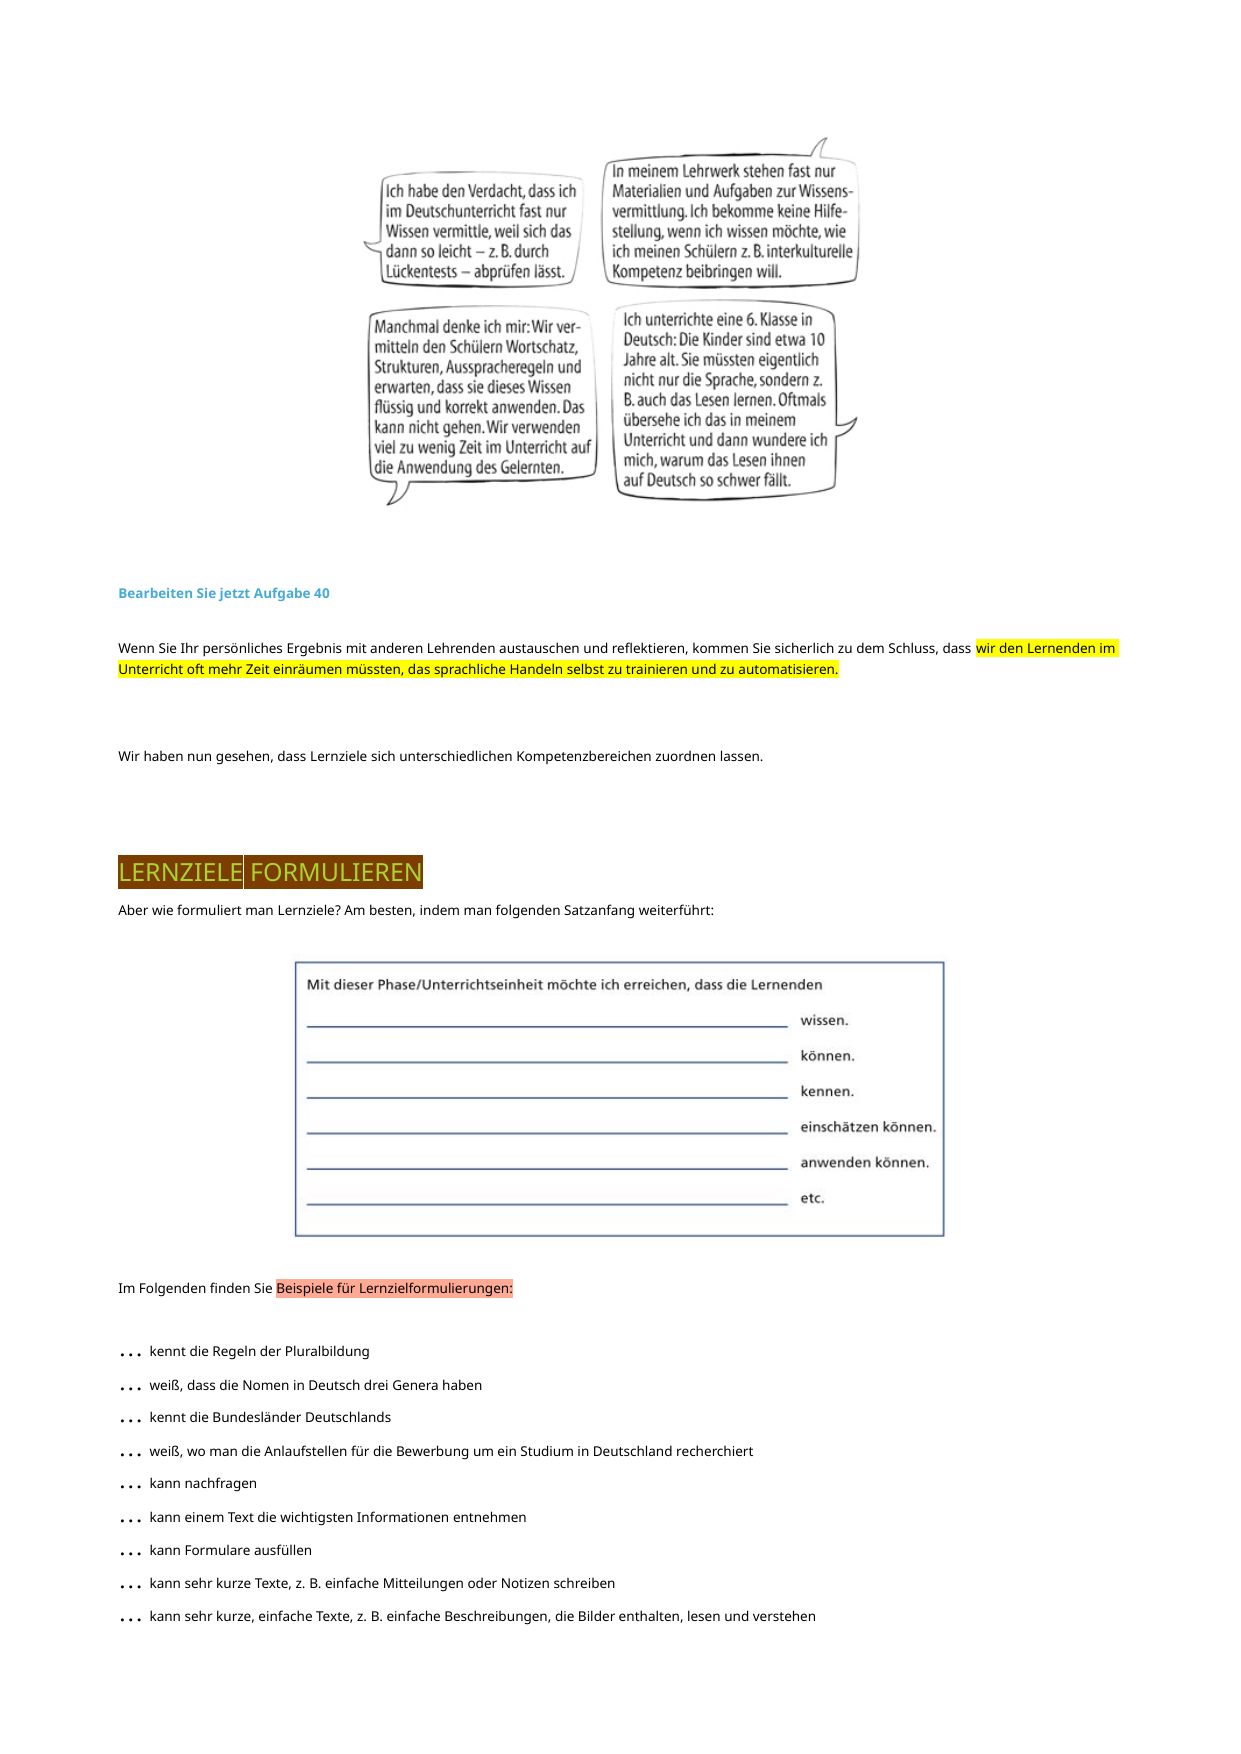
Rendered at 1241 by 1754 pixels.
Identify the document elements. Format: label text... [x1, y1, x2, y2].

text Im Folgenden finden Sie Beispiele für Lernzielformulierungen: [118, 1279, 1122, 1298]
subtitle LERNZIELE FORMULIEREN [118, 855, 1122, 889]
text … weiß, dass die Nomen in Deutsch drei Genera haben [118, 1367, 1122, 1395]
text … kann nachfragen [118, 1466, 1122, 1494]
text Bearbeiten Sie jetzt Aufgabe 40 [118, 584, 1122, 603]
text … kennt die Regeln der Pluralbildung [118, 1333, 1122, 1362]
text Wir haben nun gesehen, dass Lernziele sich unterschiedlichen Kompetenzbereichen zuordnen lassen. [118, 747, 1122, 765]
text Aber wie formuliert man Lernziele? Am besten, indem man folgenden Satzanfang weiterführt: [118, 900, 1122, 919]
picture [334, 118, 907, 547]
text … kann sehr kurze, einfache Texte, z. B. einfache Beschreibungen, die Bilder enthalten, lesen und verstehen [118, 1598, 1122, 1626]
text … weiß, wo man die Anlaufstellen für die Bewerbung um ein Studium in Deutschland recherchiert [118, 1433, 1122, 1461]
text Wenn Sie Ihr persönliches Ergebnis mit anderen Lehrenden austauschen und reflektieren, kommen Sie sicherlich zu dem Schluss, dass wir den Lernenden im Unterricht oft mehr Zeit einräumen müssten, das sprachliche Handeln selbst zu trainieren und zu automatisieren. [118, 638, 1122, 678]
text … kennt die Bundesländer Deutschlands [118, 1399, 1122, 1428]
text … kann sehr kurze Texte, z. B. einfache Mitteilungen oder Notizen schreiben [118, 1565, 1122, 1593]
text … kann Formulare ausfüllen [118, 1532, 1122, 1560]
text … kann einem Text die wichtigsten Informationen entnehmen [118, 1499, 1122, 1527]
picture [292, 954, 949, 1242]
